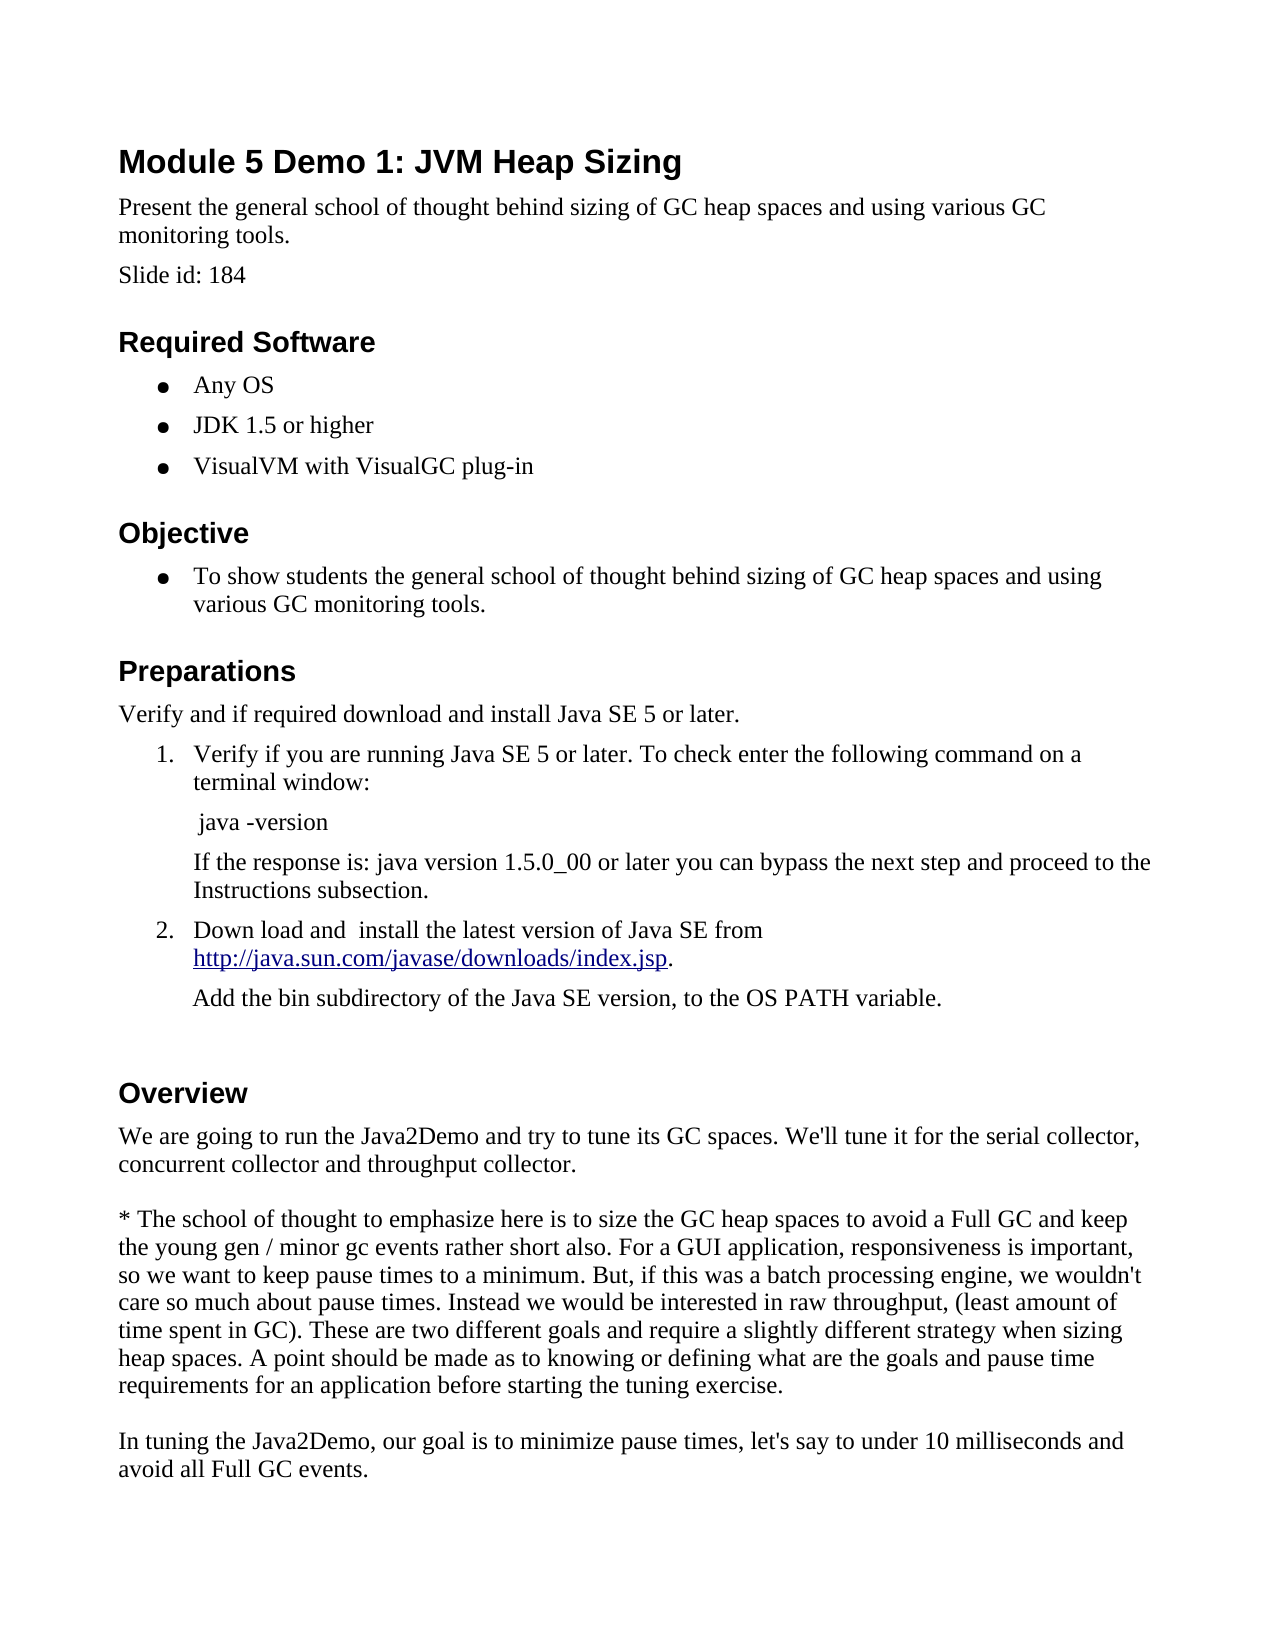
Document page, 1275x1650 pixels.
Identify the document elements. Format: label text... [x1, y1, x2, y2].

list Any OS [156, 371, 1157, 399]
list If the response is: java version 1.5.0_00 or later you can bypass the next step and proceed to the Instructions subsection. [156, 848, 1157, 904]
text Slide id: 184 [118, 261, 1157, 289]
subtitle Overview [118, 1077, 1157, 1110]
subtitle Preparations [118, 655, 1157, 688]
list Down load and install the latest version of Java SE from http://java.sun.com/javase/downloads/index.jsp. [156, 916, 1157, 972]
text Verify and if required download and install Java SE 5 or later. [118, 700, 1157, 728]
text Add the bin subdirectory of the Java SE version, to the OS PATH variable. [192, 984, 1157, 1012]
subtitle Required Software [118, 326, 1157, 359]
subtitle Module 5 Demo 1: JVM Heap Sizing [118, 143, 1157, 181]
list Verify if you are running Java SE 5 or later. To check enter the following command on a terminal window: [156, 740, 1157, 796]
subtitle Objective [118, 517, 1157, 549]
text java -version [192, 808, 1157, 836]
list JDK 1.5 or higher [156, 412, 1157, 439]
list VisualVM with VisualGC plug-in [156, 452, 1157, 479]
text Present the general school of thought behind sizing of GC heap spaces and using various GC monitoring tools. [118, 193, 1157, 248]
list To show students the general school of thought behind sizing of GC heap spaces and using various GC monitoring tools. [156, 562, 1157, 617]
text We are going to run the Java2Demo and try to tune its GC spaces. We'll tune it for the serial collector, concurrent collector and throughput collector. * The school of thought to emphasize here is to size the GC heap spaces to avoid a Full GC and keep the young gen / minor gc events rather short also. For a GUI application, responsiveness is important, so we want to keep pause times to a minimum. But, if this was a batch processing engine, we wouldn't care so much about pause times. Instead we would be interested in raw throughput, (least amount of time spent in GC). These are two different goals and require a slightly different strategy when sizing heap spaces. A point should be made as to knowing or defining what are the goals and pause time requirements for an application before starting the tuning exercise. In tuning the Java2Demo, our goal is to minimize pause times, let's say to under 10 milliseconds and avoid all Full GC events. [118, 1122, 1157, 1510]
